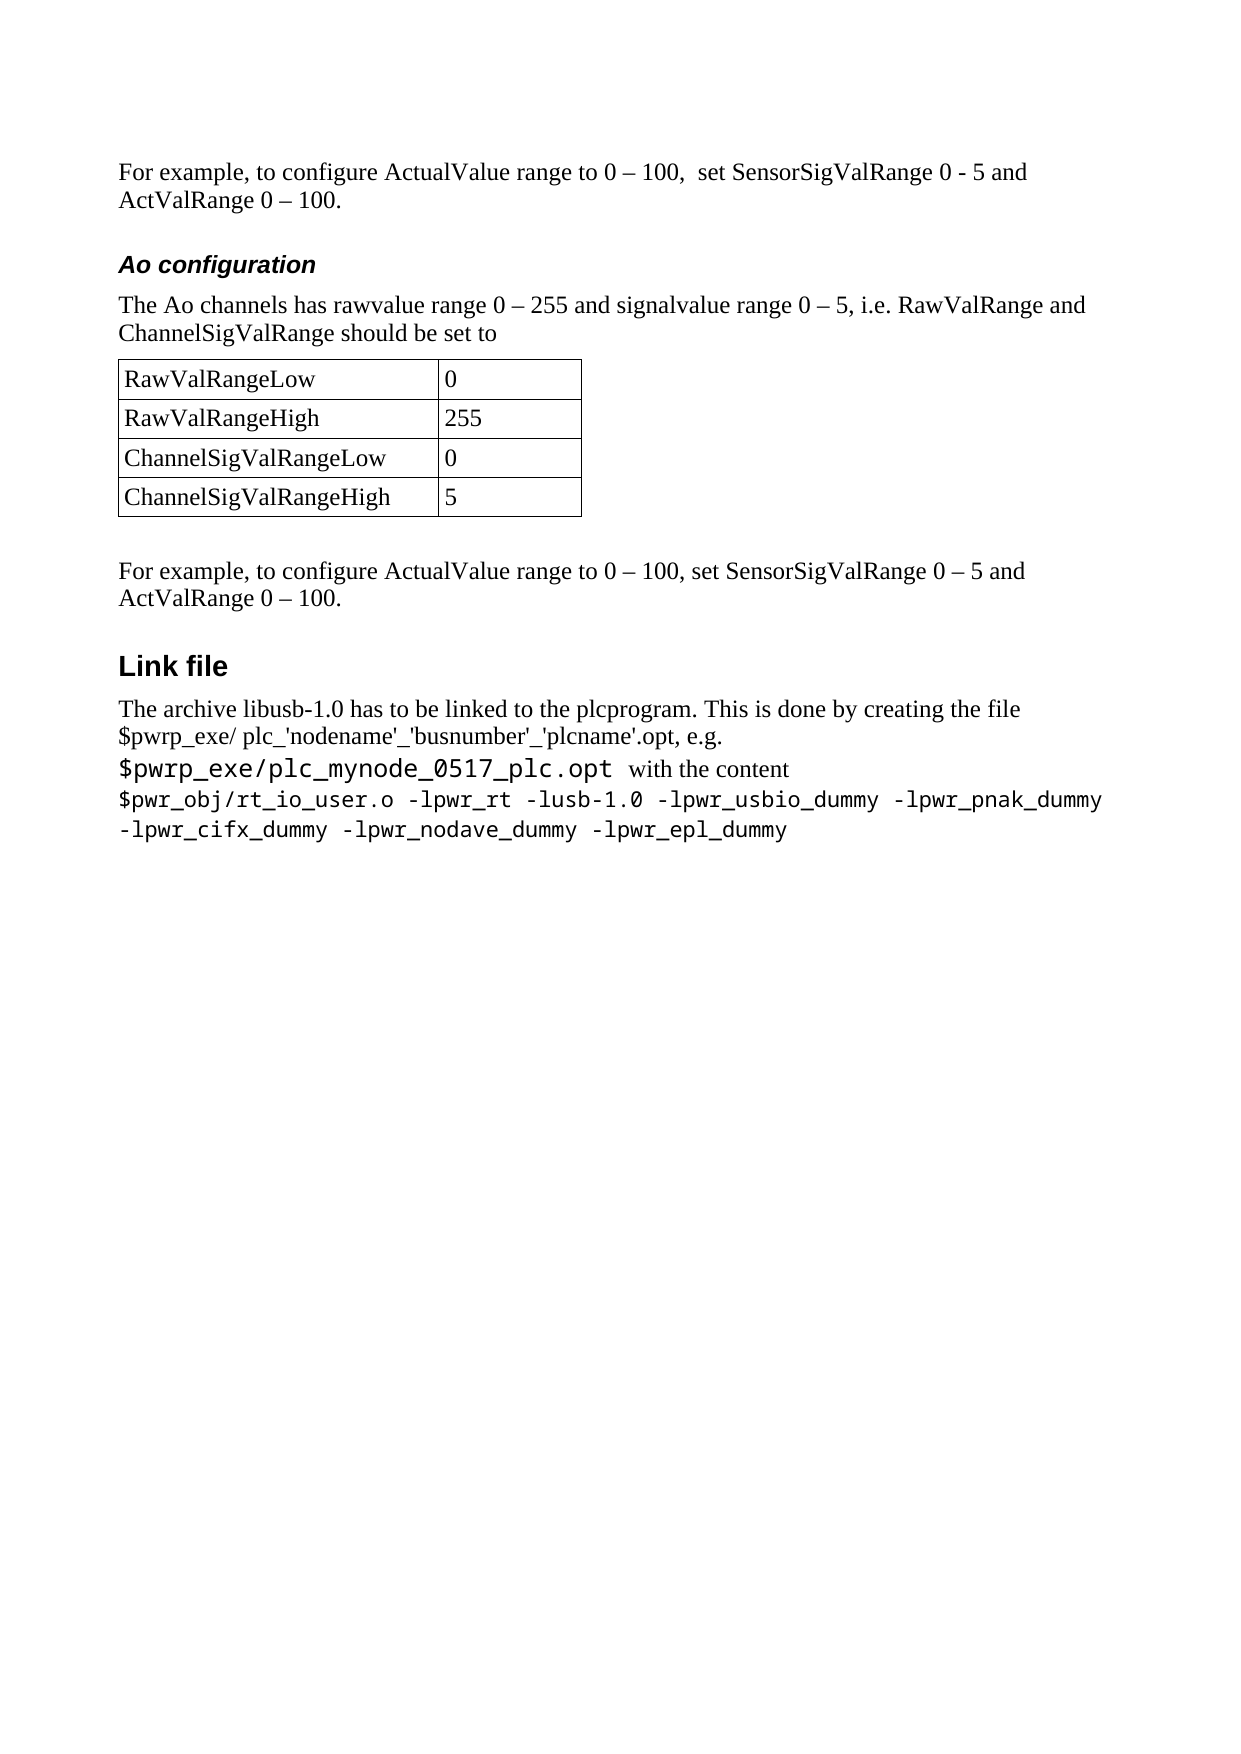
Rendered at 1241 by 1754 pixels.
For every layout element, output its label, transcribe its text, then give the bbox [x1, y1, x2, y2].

subtitle Ao configuration [118, 251, 1122, 279]
table_cell 0 [439, 439, 581, 477]
table_cell ChannelSigValRangeLow [119, 439, 438, 477]
text For example, to configure ActualValue range to 0 – 100, set SensorSigValRange 0 - 5 and ActValRange 0 – 100. [118, 158, 1122, 214]
table_cell 255 [439, 400, 581, 438]
table_header 0 [439, 360, 581, 399]
table_cell ChannelSigValRangeHigh [119, 478, 438, 516]
text For example, to configure ActualValue range to 0 – 100, set SensorSigValRange 0 – 5 and ActValRange 0 – 100. [118, 557, 1122, 612]
table_cell RawValRangeHigh [119, 400, 438, 438]
table_header RawValRangeLow [119, 360, 438, 399]
table_cell 5 [439, 478, 581, 516]
text The archive libusb-1.0 has to be linked to the plcprogram. This is done by creating the file $pwrp_exe/ plc_'nodename'_'busnumber'_'plcname'.opt, e.g. $pwrp_exe/plc_mynode_0517_plc.opt with the content [118, 695, 1122, 784]
subtitle Link file [118, 650, 1122, 682]
text $pwr_obj/rt_io_user.o -lpwr_rt -lusb-1.0 -lpwr_usbio_dummy -lpwr_pnak_dummy -lpwr_cifx_dummy -lpwr_nodave_dummy -lpwr_epl_dummy [118, 784, 1122, 844]
text The Ao channels has rawvalue range 0 – 255 and signalvalue range 0 – 5, i.e. RawValRange and ChannelSigValRange should be set to [118, 291, 1122, 347]
